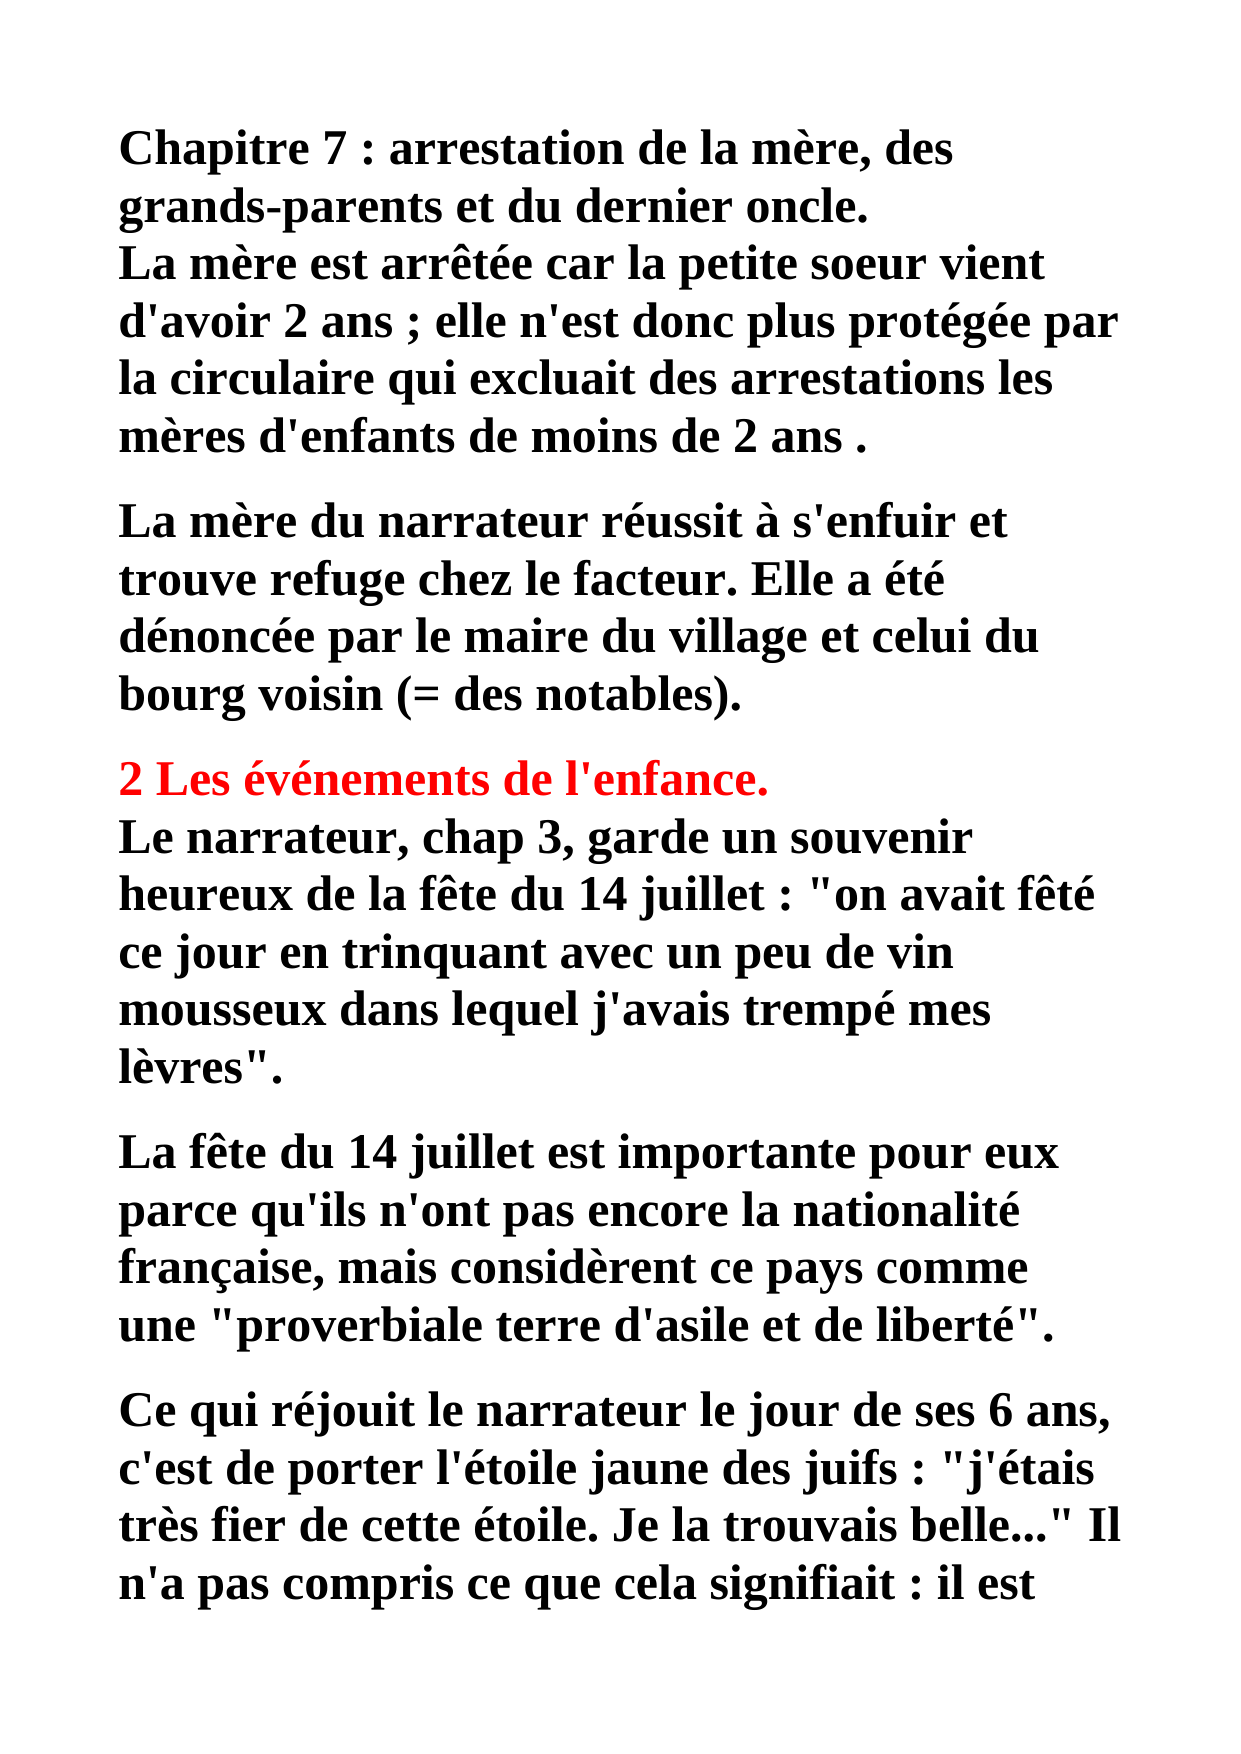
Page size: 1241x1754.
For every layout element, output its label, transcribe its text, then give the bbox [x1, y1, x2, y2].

text La mère est arrêtée car la petite soeur vient d'avoir 2 ans ; elle n'est donc plus protégée par la circulaire qui excluait des arrestations les mères d'enfants de moins de 2 ans . [118, 233, 1122, 463]
text La mère du narrateur réussit à s'enfuir et trouve refuge chez le facteur. Elle a été dénoncée par le maire du village et celui du bourg voisin (= des notables). [118, 491, 1122, 721]
text Le narrateur, chap 3, garde un souvenir heureux de la fête du 14 juillet : "on avait fêté ce jour en trinquant avec un peu de vin mousseux dans lequel j'avais trempé mes lèvres". [118, 807, 1122, 1094]
text Ce qui réjouit le narrateur le jour de ses 6 ans, c'est de porter l'étoile jaune des juifs : "j'étais très fier de cette étoile. Je la trouvais belle..." Il n'a pas compris ce que cela signifiait : il est [118, 1380, 1122, 1610]
text Chapitre 7 : arrestation de la mère, des grands-parents et du dernier oncle. [118, 118, 1122, 233]
text 2 Les événements de l'enfance. [118, 749, 1122, 807]
text La fête du 14 juillet est importante pour eux parce qu'ils n'ont pas encore la nationalité française, mais considèrent ce pays comme une "proverbiale terre d'asile et de liberté". [118, 1122, 1122, 1352]
